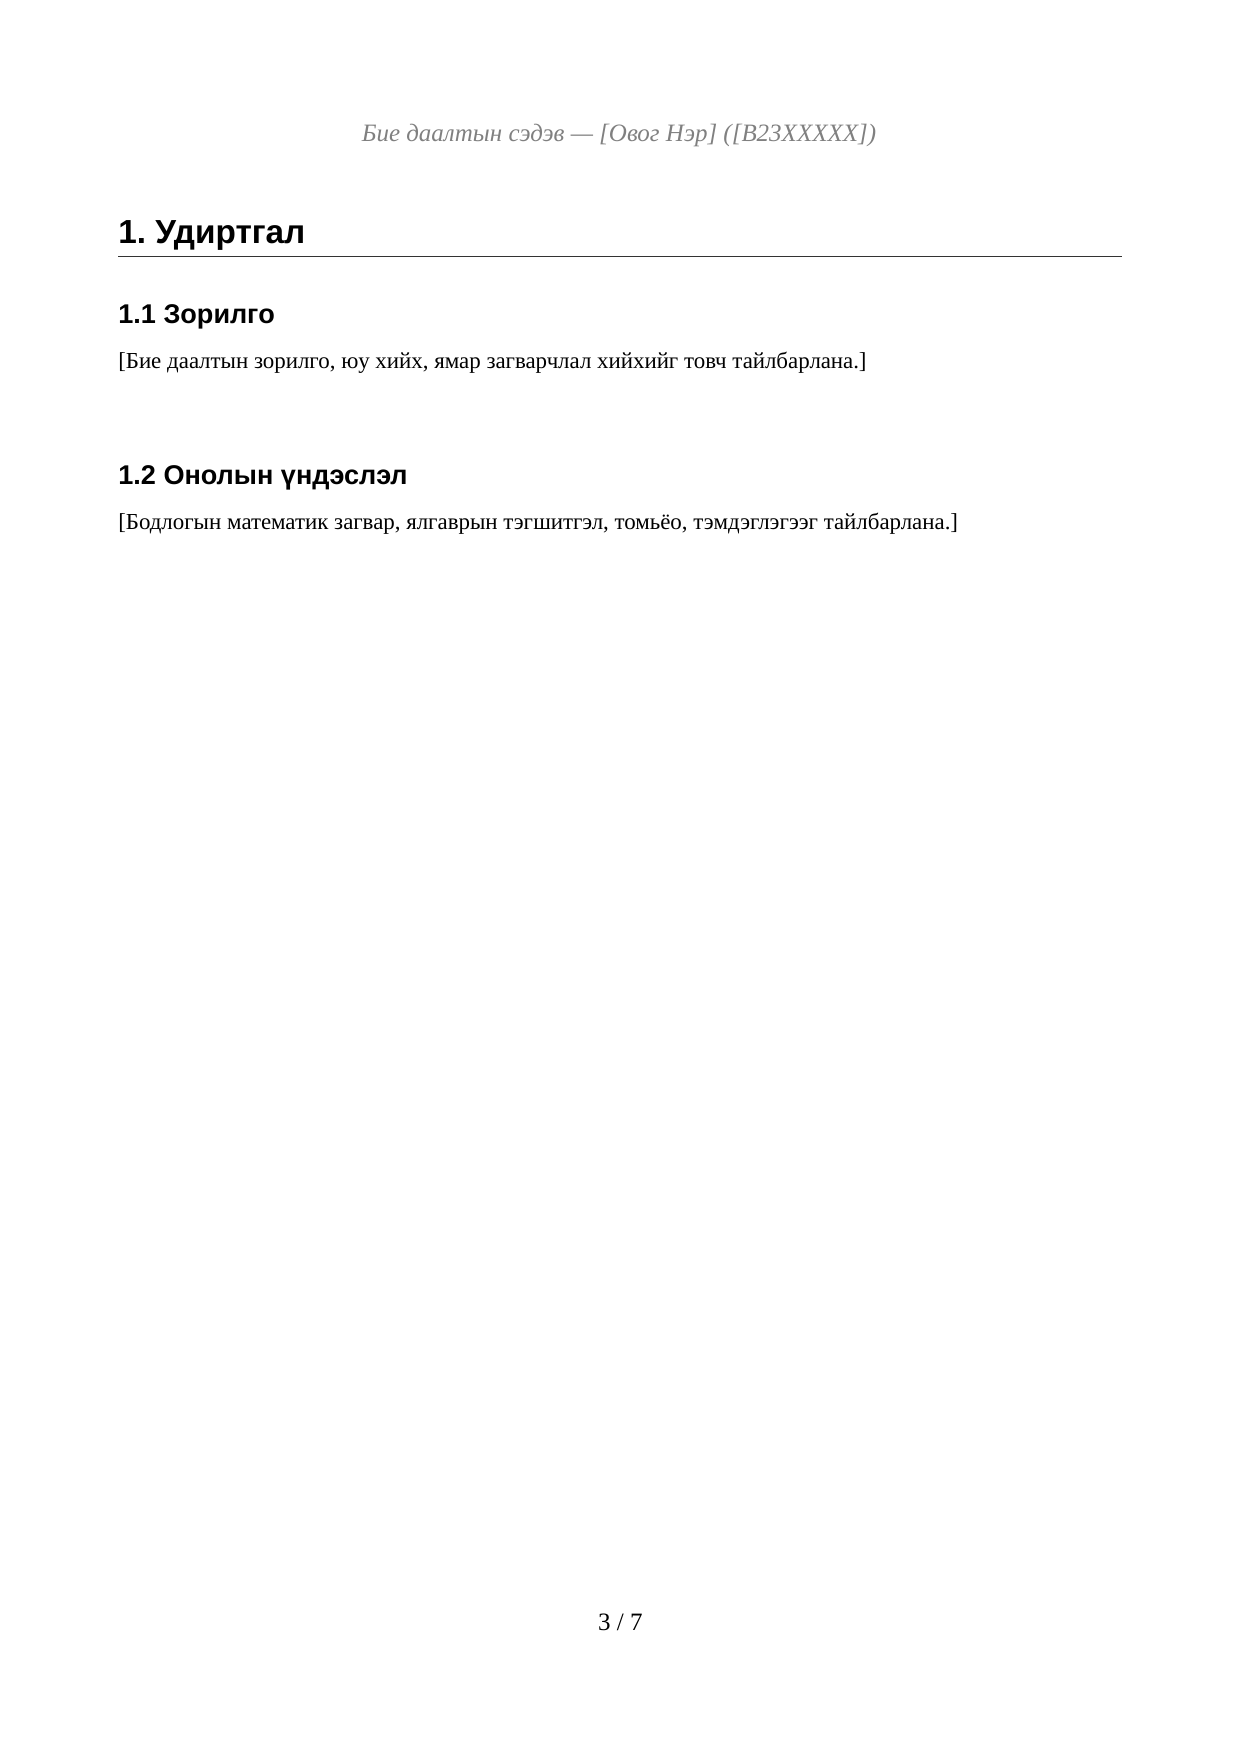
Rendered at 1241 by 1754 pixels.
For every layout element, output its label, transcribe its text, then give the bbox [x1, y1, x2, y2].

text [Бодлогын математик загвар, ялгаврын тэгшитгэл, томьёо, тэмдэглэгээг тайлбарлана.] [118, 508, 1122, 534]
subtitle 1. Удиртгал [118, 212, 1122, 256]
text [Бие даалтын зорилго, юу хийх, ямар загварчлал хийхийг товч тайлбарлана.] [118, 347, 1122, 374]
subtitle 1.2 Онолын үндэслэл [118, 459, 1122, 491]
subtitle 1.1 Зорилго [118, 298, 1122, 330]
